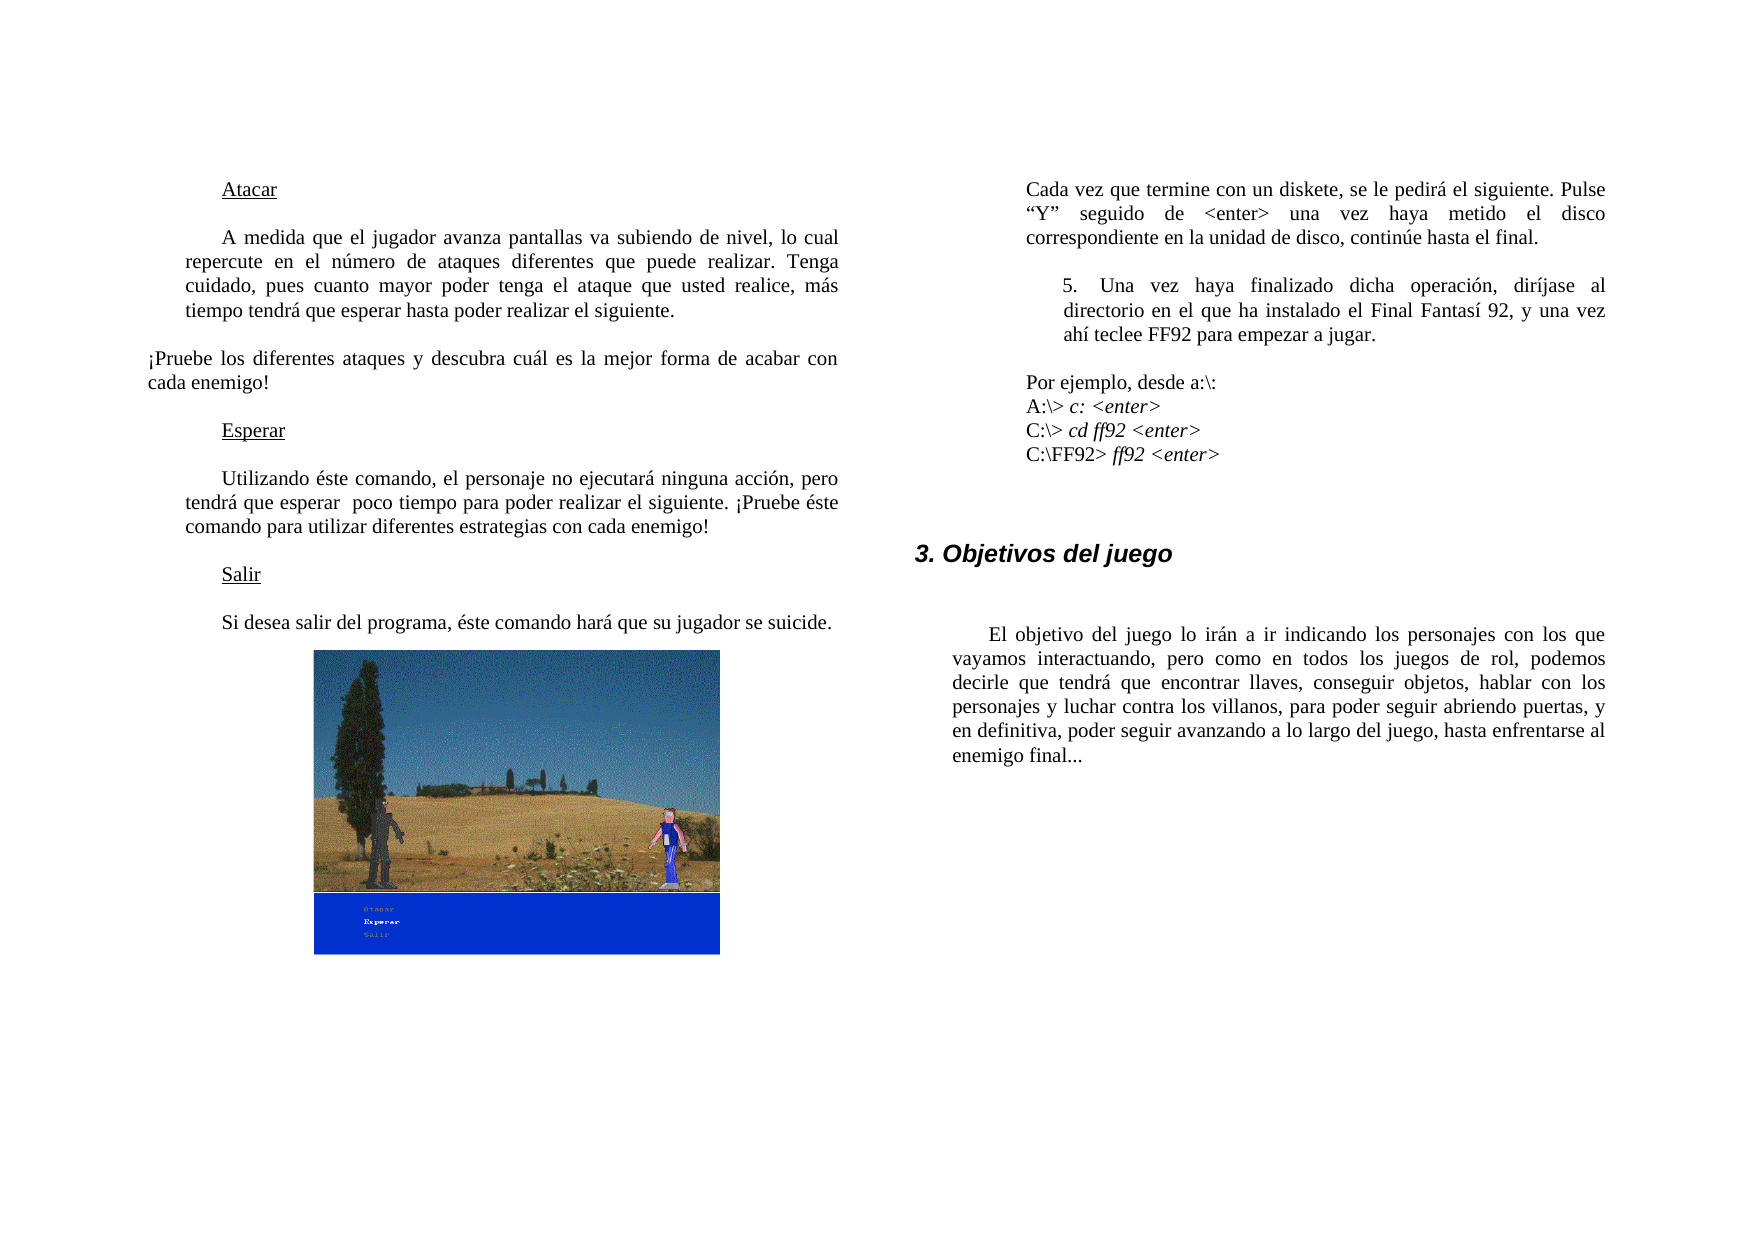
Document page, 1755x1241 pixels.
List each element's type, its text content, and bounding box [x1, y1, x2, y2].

text Salir [185, 562, 839, 586]
text Utilizando éste comando, el personaje no ejecutará ninguna acción, pero tendrá que esperar poco tiempo para poder realizar el siguiente. ¡Pruebe éste comando para utilizar diferentes estrategias con cada enemigo! [185, 466, 839, 538]
text El objetivo del juego lo irán a ir indicando los personajes con los que vayamos interactuando, pero como en todos los juegos de rol, podemos decirle que tendrá que encontrar llaves, conseguir objetos, hablar con los personajes y luchar contra los villanos, para poder seguir abriendo puertas, y en definitiva, poder seguir avanzando a lo largo del juego, hasta enfrentarse al enemigo final... [952, 622, 1606, 767]
list Una vez haya finalizado dicha operación, diríjase al directorio en el que ha instalado el Final Fantasí 92, y una vez ahí teclee FF92 para empezar a jugar. [1026, 273, 1606, 346]
text Esperar [185, 418, 839, 442]
text Atacar [185, 177, 839, 201]
text A medida que el jugador avanza pantallas va subiendo de nivel, lo cual repercute en el número de ataques diferentes que puede realizar. Tenga cuidado, pues cuanto mayor poder tenga el ataque que usted realice, más tiempo tendrá que esperar hasta poder realizar el siguiente. [185, 225, 839, 322]
text Cada vez que termine con un diskete, se le pedirá el siguiente. Pulse “Y” seguido de <enter> una vez haya metido el disco correspondiente en la unidad de disco, continúe hasta el final. [1026, 177, 1606, 249]
text ¡Pruebe los diferentes ataques y descubra cuál es la mejor forma de acabar con cada enemigo! [148, 346, 839, 394]
text C:\> cd ff92 <enter> [1026, 418, 1606, 442]
text Si desea salir del programa, éste comando hará que su jugador se suicide. [185, 610, 839, 634]
subtitle 3. Objetivos del juego [914, 539, 1606, 568]
text A:\> c: <enter> [1026, 394, 1606, 418]
text C:\FF92> ff92 <enter> [1026, 442, 1606, 466]
text Por ejemplo, desde a:\: [1026, 370, 1606, 394]
